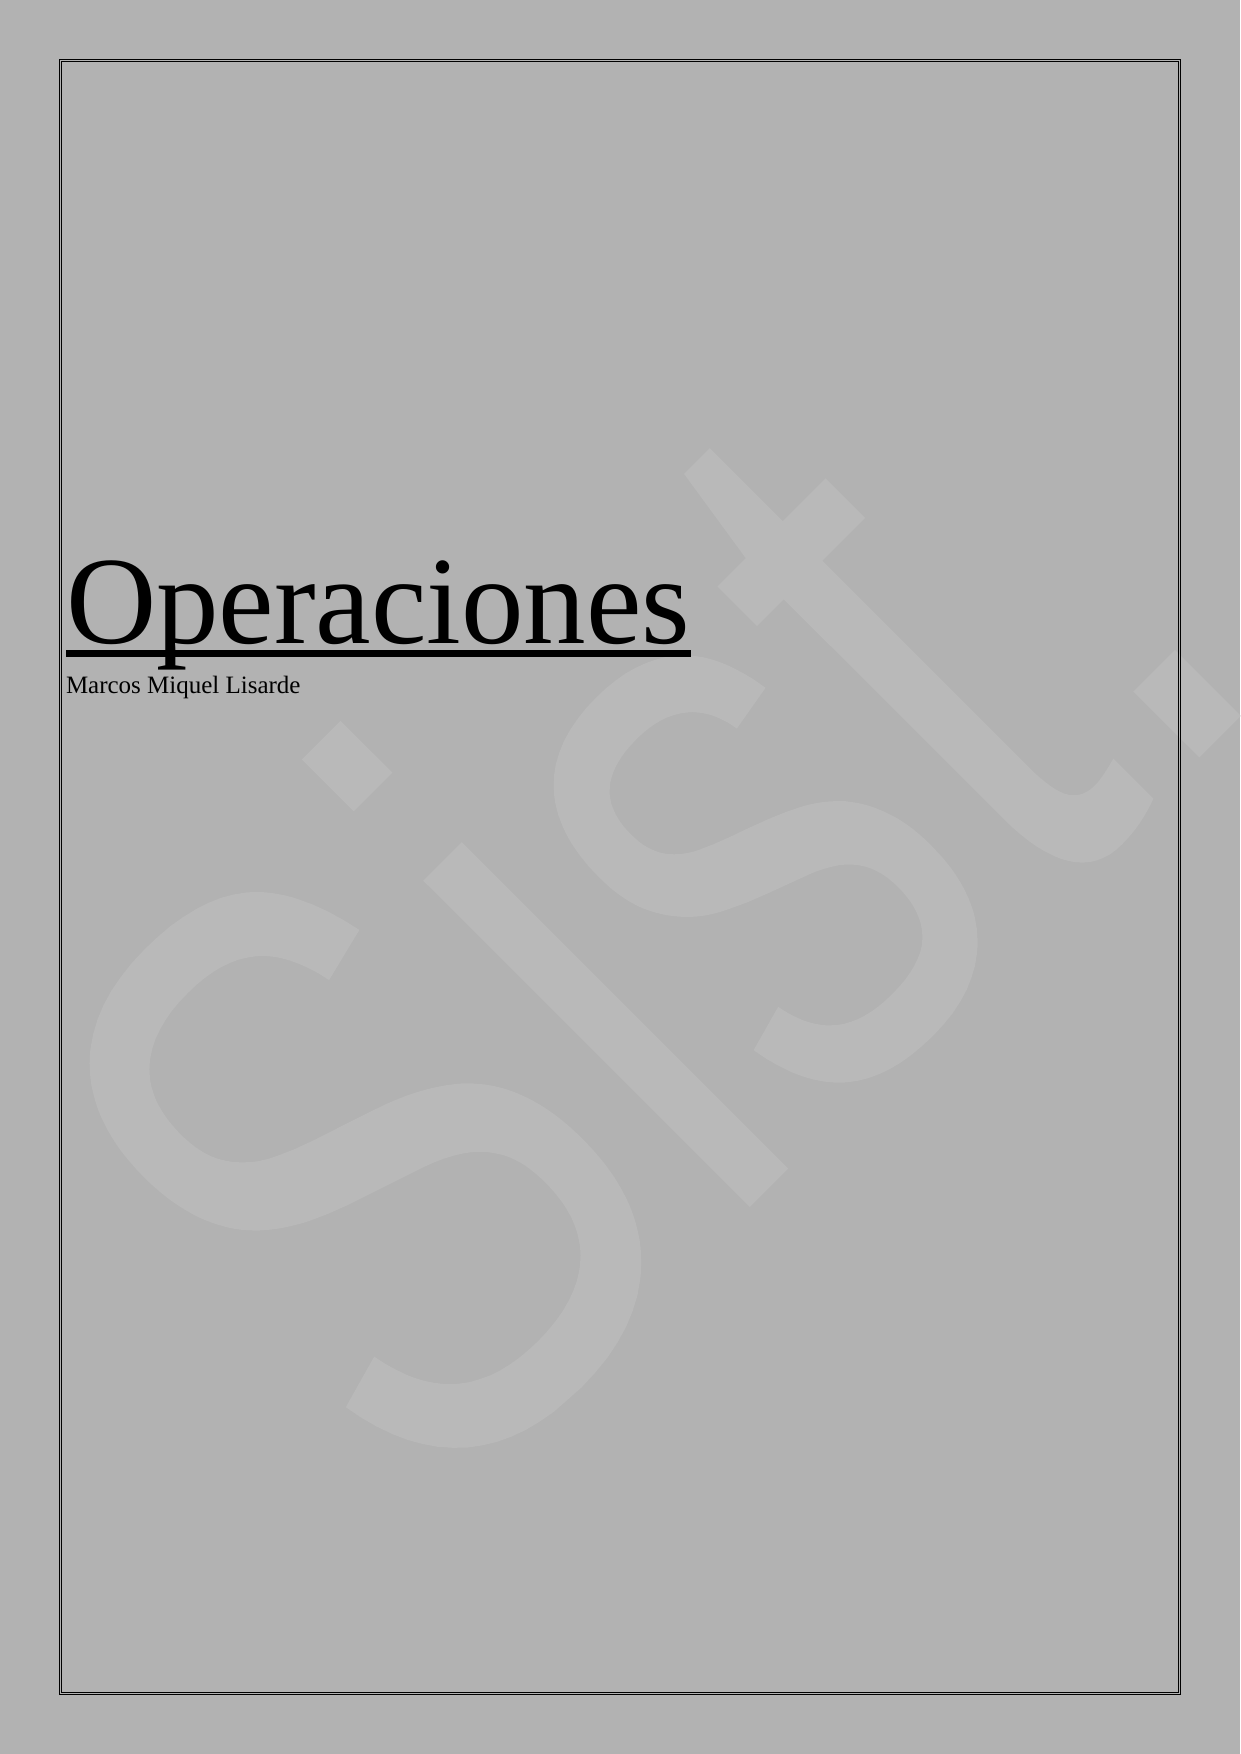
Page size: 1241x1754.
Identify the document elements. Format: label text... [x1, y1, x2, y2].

text Operaciones [66, 526, 853, 670]
text [933, 670, 1153, 699]
text [740, 670, 882, 699]
text [824, 526, 1174, 670]
text Marcos Miquel Lisarde [66, 670, 629, 699]
